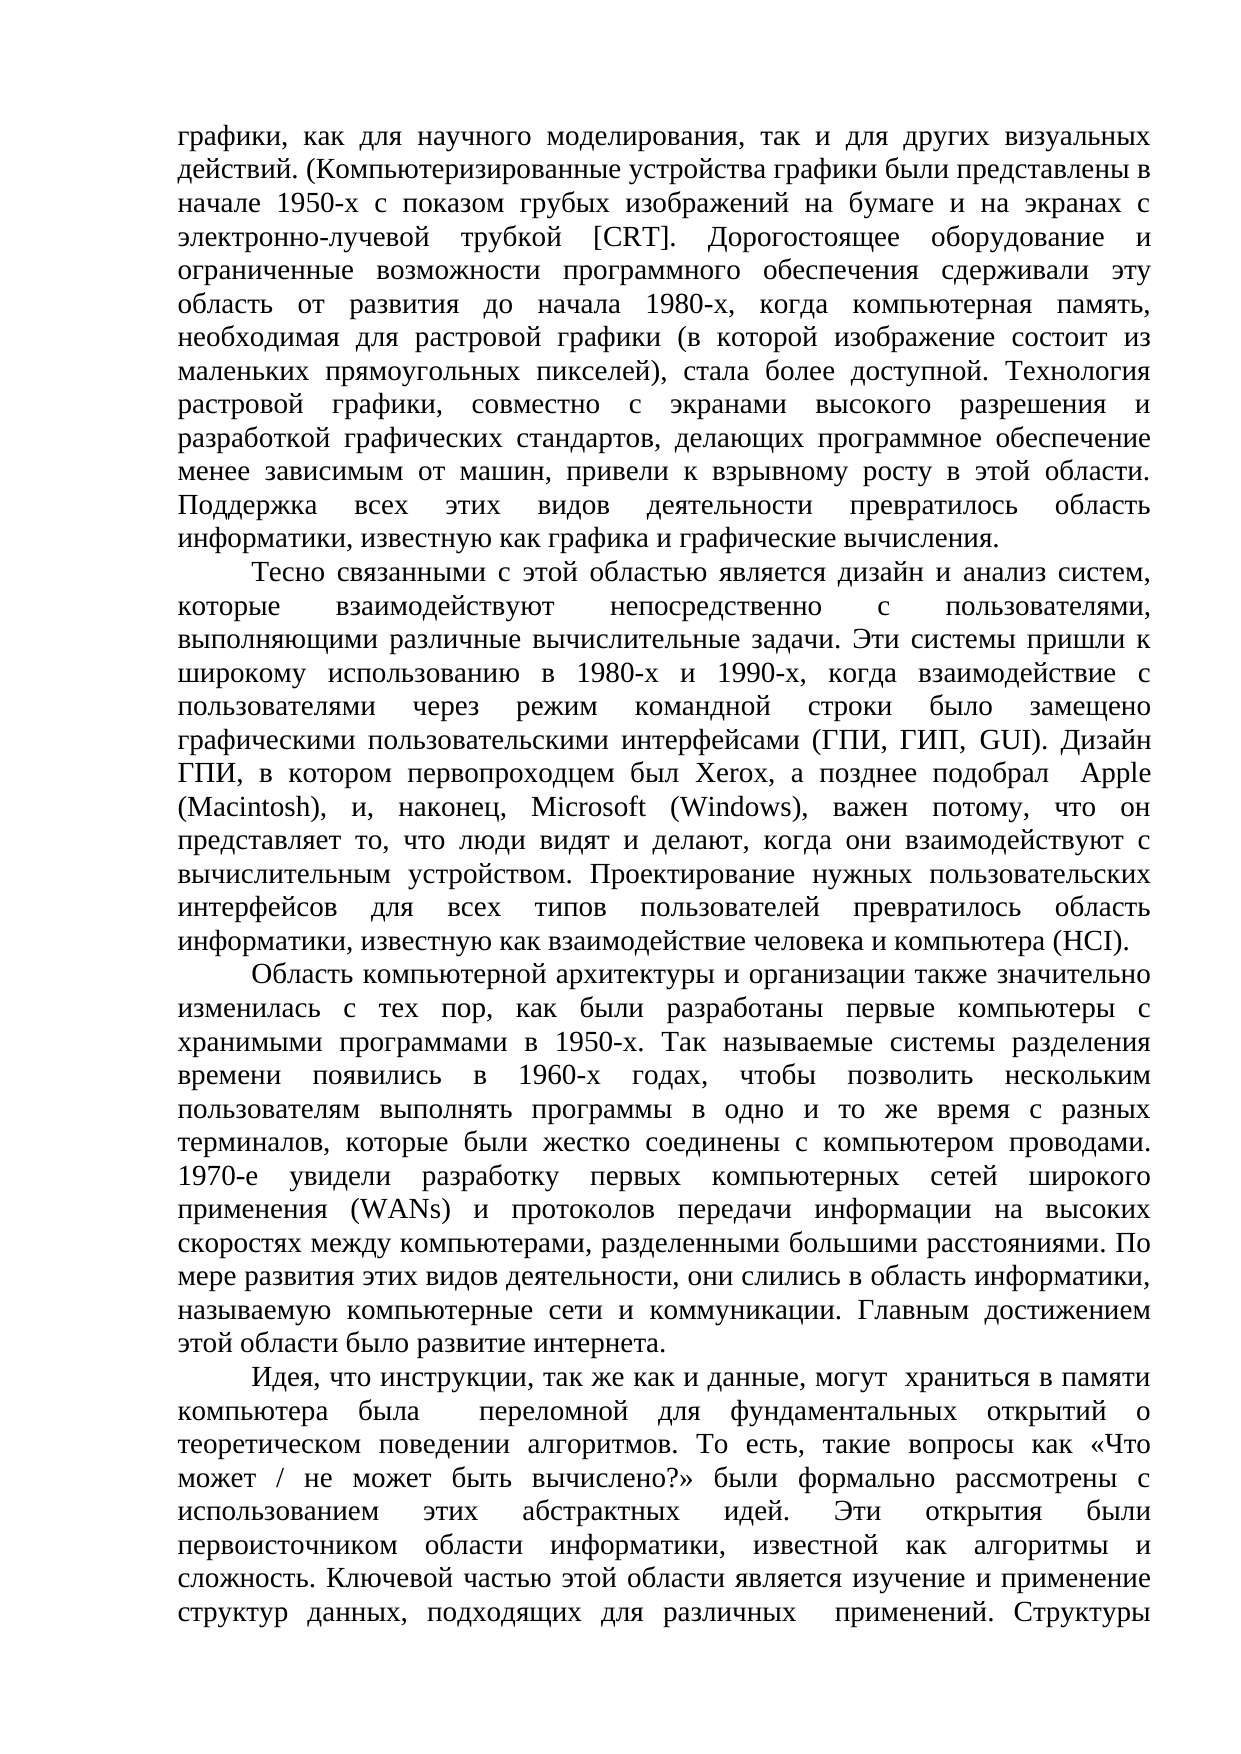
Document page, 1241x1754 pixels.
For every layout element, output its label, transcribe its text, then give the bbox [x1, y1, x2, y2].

text графики, как для научного моделирования, так и для других визуальных действий. (Компьютеризированные устройства графики были представлены в начале 1950-х с показом грубых изображений на бумаге и на экранах с электронно-лучевой трубкой [CRT]. Дорогостоящее оборудование и ограниченные возможности программного обеспечения сдерживали эту область от развития до начала 1980-х, когда компьютерная память, необходимая для растровой графики (в которой изображение состоит из маленьких прямоугольных пикселей), стала более доступной. Технология растровой графики, совместно с экранами высокого разрешения и разработкой графических стандартов, делающих программное обеспечение менее зависимым от машин, привели к взрывному росту в этой области. Поддержка всех этих видов деятельности превратилось область информатики, известную как графика и графические вычисления. [177, 118, 1152, 554]
text Идея, что инструкции, так же как и данные, могут храниться в памяти компьютера была переломной для фундаментальных открытий о теоретическом поведении алгоритмов. То есть, такие вопросы как «Что может / не может быть вычислено?» были формально рассмотрены с использованием этих абстрактных идей. Эти открытия были первоисточником области информатики, известной как алгоритмы и сложность. Ключевой частью этой области является изучение и применение структур данных, подходящих для различных применений. Структуры [177, 1359, 1152, 1627]
text Тесно связанными с этой областью является дизайн и анализ систем, которые взаимодействуют непосредственно с пользователями, выполняющими различные вычислительные задачи. Эти системы пришли к широкому использованию в 1980-х и 1990-х, когда взаимодействие с пользователями через режим командной строки было замещено графическими пользовательскими интерфейсами (ГПИ, ГИП, GUI). Дизайн ГПИ, в котором первопроходцем был Xerox, а позднее подобрал Apple (Macintosh), и, наконец, Microsoft (Windows), важен потому, что он представляет то, что люди видят и делают, когда они взаимодействуют с вычислительным устройством. Проектирование нужных пользовательских интерфейсов для всех типов пользователей превратилось область информатики, известную как взаимодействие человека и компьютера (HCI). [177, 554, 1152, 957]
text Область компьютерной архитектуры и организации также значительно изменилась с тех пор, как были разработаны первые компьютеры с хранимыми программами в 1950-х. Так называемые системы разделения времени появились в 1960-х годах, чтобы позволить нескольким пользователям выполнять программы в одно и то же время с разных терминалов, которые были жестко соединены с компьютером проводами. 1970-е увидели разработку первых компьютерных сетей широкого применения (WANs) и протоколов передачи информации на высоких скоростях между компьютерами, разделенными большими расстояниями. По мере развития этих видов деятельности, они слились в область информатики, называемую компьютерные сети и коммуникации. Главным достижением этой области было развитие интернета. [177, 957, 1152, 1359]
